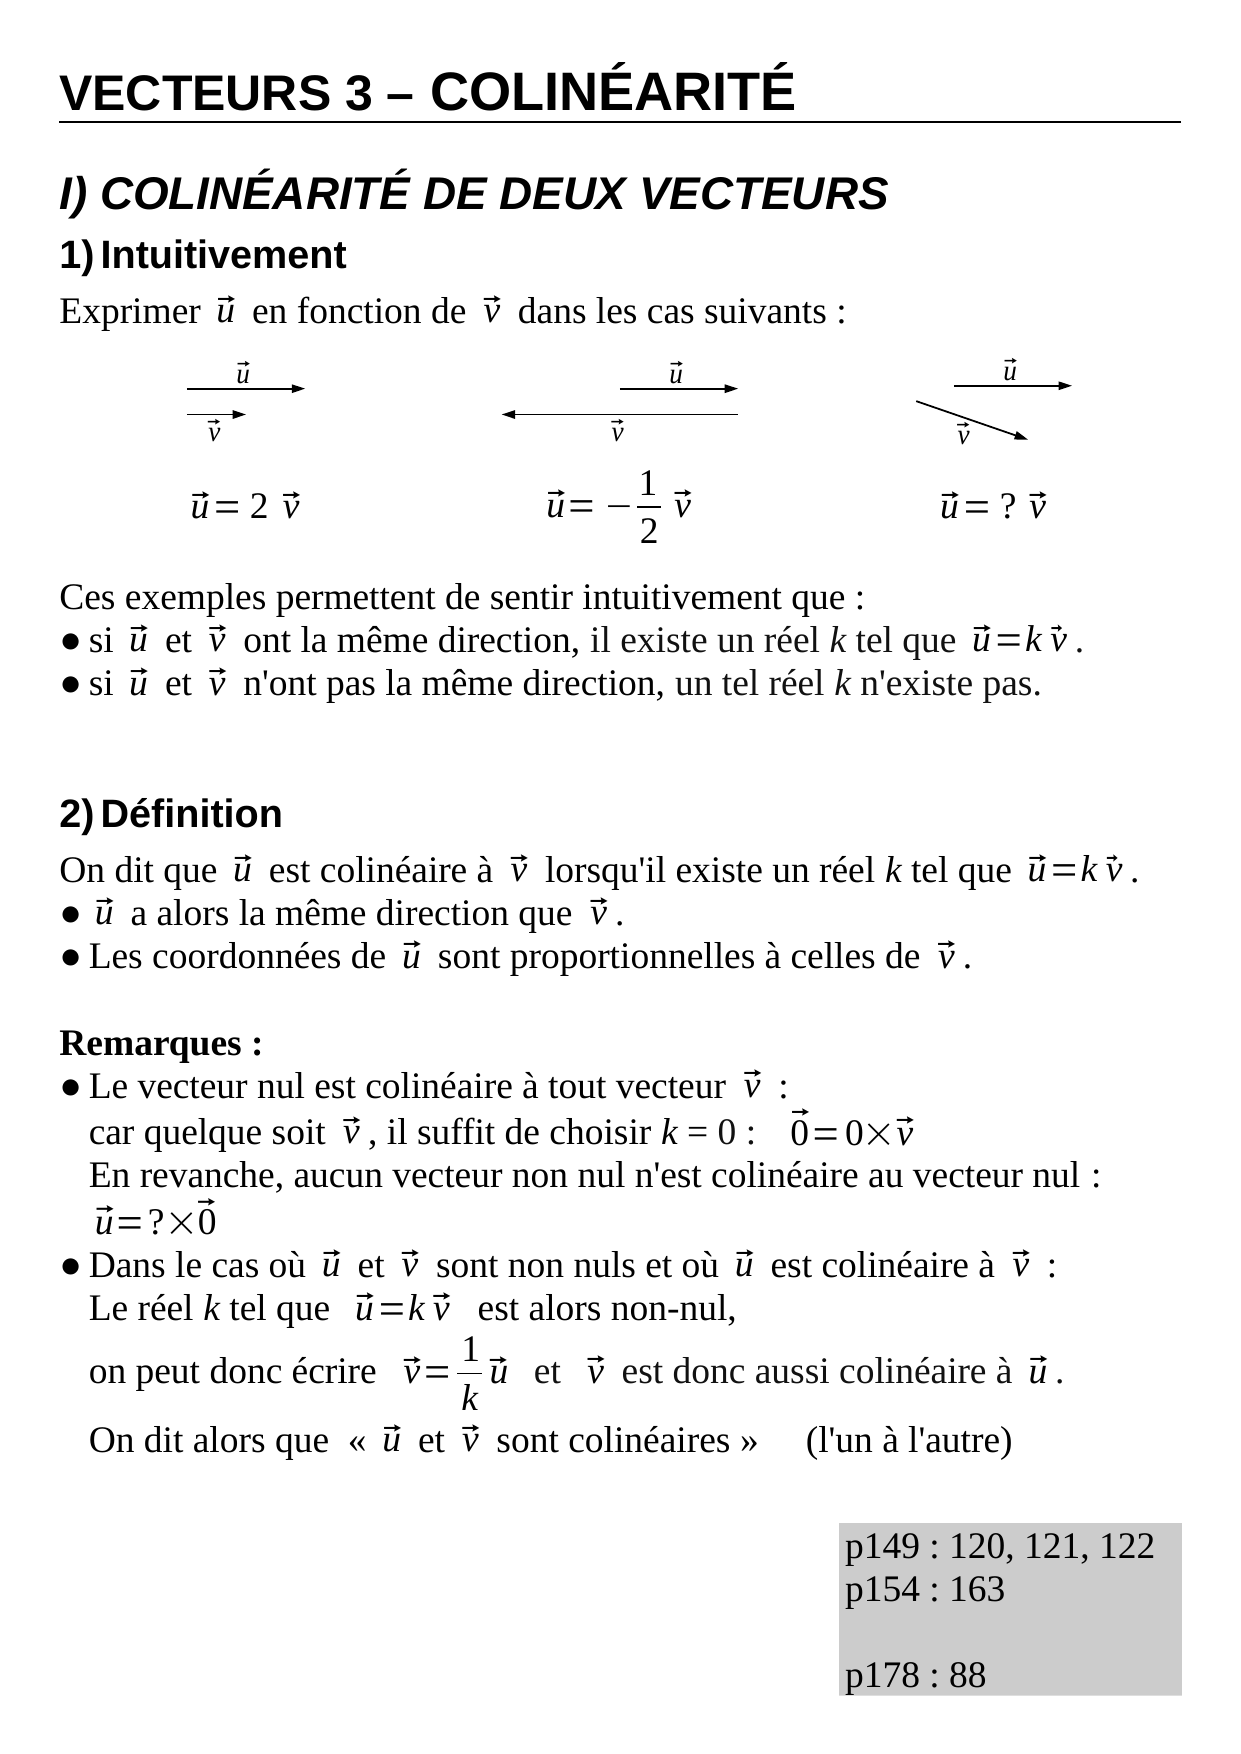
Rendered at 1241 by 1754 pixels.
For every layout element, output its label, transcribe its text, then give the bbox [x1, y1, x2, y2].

table_cell [59, 457, 433, 557]
table_header [59, 349, 433, 457]
table_cell [807, 457, 1181, 557]
table_cell [433, 457, 807, 557]
list Dans le cas où et sont non nuls et où est colinéaire à : Le réel k tel que est alors non-nul, on peut donc écrire et est donc aussi colinéaire à . On dit alors que « et sont colinéaires » (l'un à l'autre) [59, 1242, 1181, 1460]
list Le vecteur nul est colinéaire à tout vecteur : car quelque soit , il suffit de choisir k = 0 : En revanche, aucun vecteur non nul n'est colinéaire au vecteur nul : [59, 1063, 1181, 1242]
list si et n'ont pas la même direction, un tel réel k n'existe pas. [59, 661, 1181, 704]
text Vecteurs 3 – Colinéarité [59, 59, 1181, 121]
list si et ont la même direction, il existe un réel k tel que . [59, 617, 1181, 661]
text Remarques : [59, 1020, 1181, 1063]
table_header [807, 349, 1181, 457]
list Définition [59, 790, 1181, 836]
text Ces exemples permettent de sentir intuitivement que : [59, 574, 1181, 617]
text On dit que est colinéaire à lorsqu'il existe un réel k tel que . [59, 847, 1181, 891]
text Exprimer en fonction de dans les cas suivants : [59, 288, 1181, 332]
list Intuitivement [59, 231, 1181, 277]
list Colinéarité de deux vecteurs [59, 167, 1181, 219]
list a alors la même direction que . [59, 891, 1181, 934]
table_header [433, 349, 807, 457]
list Les coordonnées de sont proportionnelles à celles de . [59, 934, 1181, 977]
